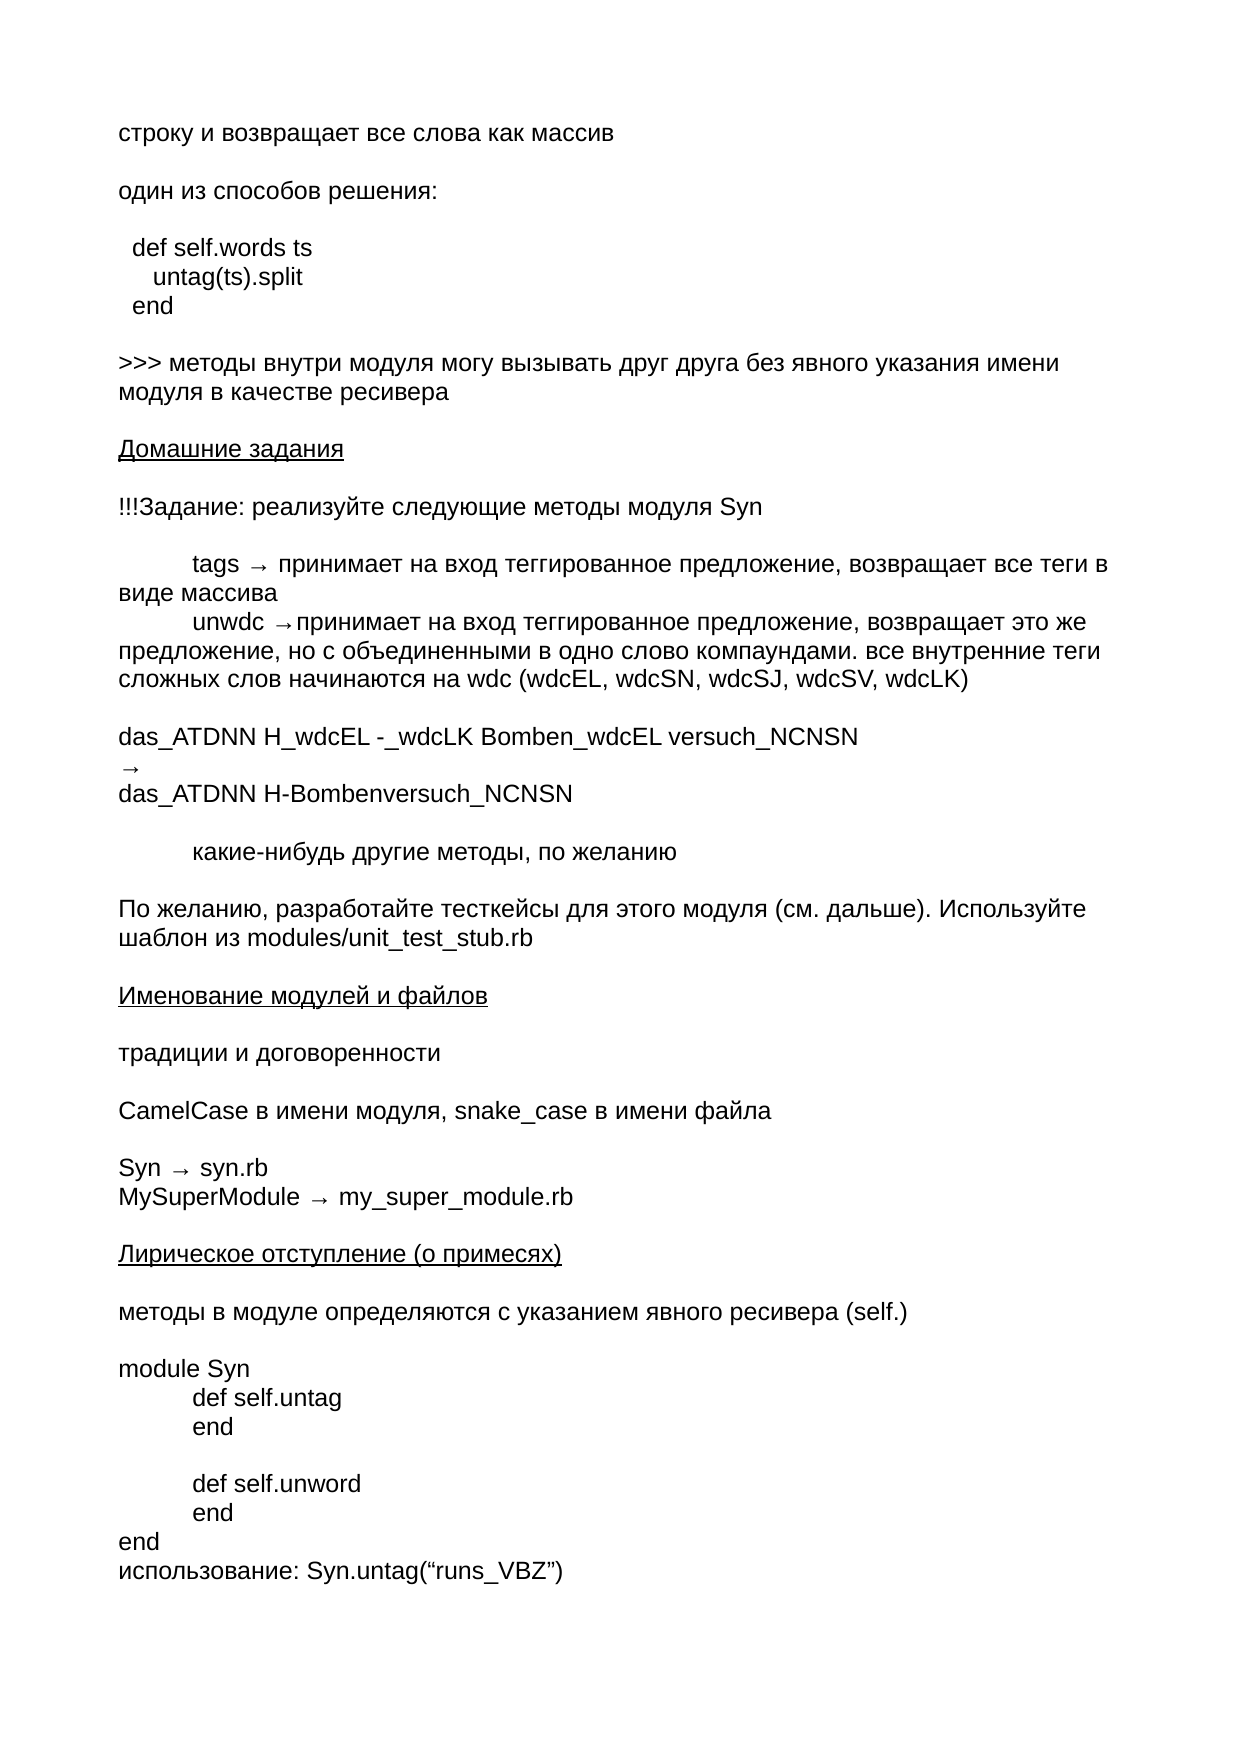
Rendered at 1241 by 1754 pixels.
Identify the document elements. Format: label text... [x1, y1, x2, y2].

text untag(ts).split [118, 262, 1122, 291]
text end [118, 1498, 1122, 1527]
text MySuperModule → my_super_module.rb [118, 1182, 1122, 1211]
text >>> методы внутри модуля могу вызывать друг друга без явного указания имени модуля в качестве ресивера [118, 348, 1122, 406]
text def self.untag [118, 1383, 1122, 1412]
text def self.unword [118, 1469, 1122, 1498]
text строку и возвращает все слова как массив [118, 118, 1122, 147]
text CamelCase в имени модуля, snake_case в имени файла [118, 1096, 1122, 1124]
text end [118, 1527, 1122, 1556]
text один из способов решения: [118, 176, 1122, 204]
text def self.words ts [118, 233, 1122, 262]
text Syn → syn.rb [118, 1153, 1122, 1182]
text методы в модуле определяются с указанием явного ресивера (self.) [118, 1297, 1122, 1326]
text традиции и договоренности [118, 1038, 1122, 1067]
text module Syn [118, 1354, 1122, 1383]
text использование: Syn.untag(“runs_VBZ”) [118, 1556, 1122, 1584]
text tags → принимает на вход теггированное предложение, возвращает все теги в виде массива [118, 549, 1122, 607]
text → [118, 751, 1122, 779]
text das_ATDNN H_wdcEL -_wdcLK Bomben_wdcEL versuch_NCNSN [118, 722, 1122, 751]
text das_ATDNN H-Bombenversuch_NCNSN [118, 779, 1122, 808]
text unwdc →принимает на вход теггированное предложение, возвращает это же предложение, но с объединенными в одно слово компаундами. все внутренние теги сложных слов начинаются на wdc (wdcEL, wdcSN, wdcSJ, wdcSV, wdcLK) [118, 607, 1122, 693]
text Лирическое отступление (о примесях) [118, 1239, 1122, 1268]
text end [118, 1412, 1122, 1441]
text Домашние задания [118, 434, 1122, 463]
text !!!Задание: реализуйте следующие методы модуля Syn [118, 492, 1122, 521]
text По желанию, разработайте тесткейсы для этого модуля (см. дальше). Используйте шаблон из modules/unit_test_stub.rb [118, 894, 1122, 952]
text какие-нибудь другие методы, по желанию [118, 837, 1122, 866]
text end [118, 291, 1122, 319]
text Именование модулей и файлов [118, 981, 1122, 1009]
